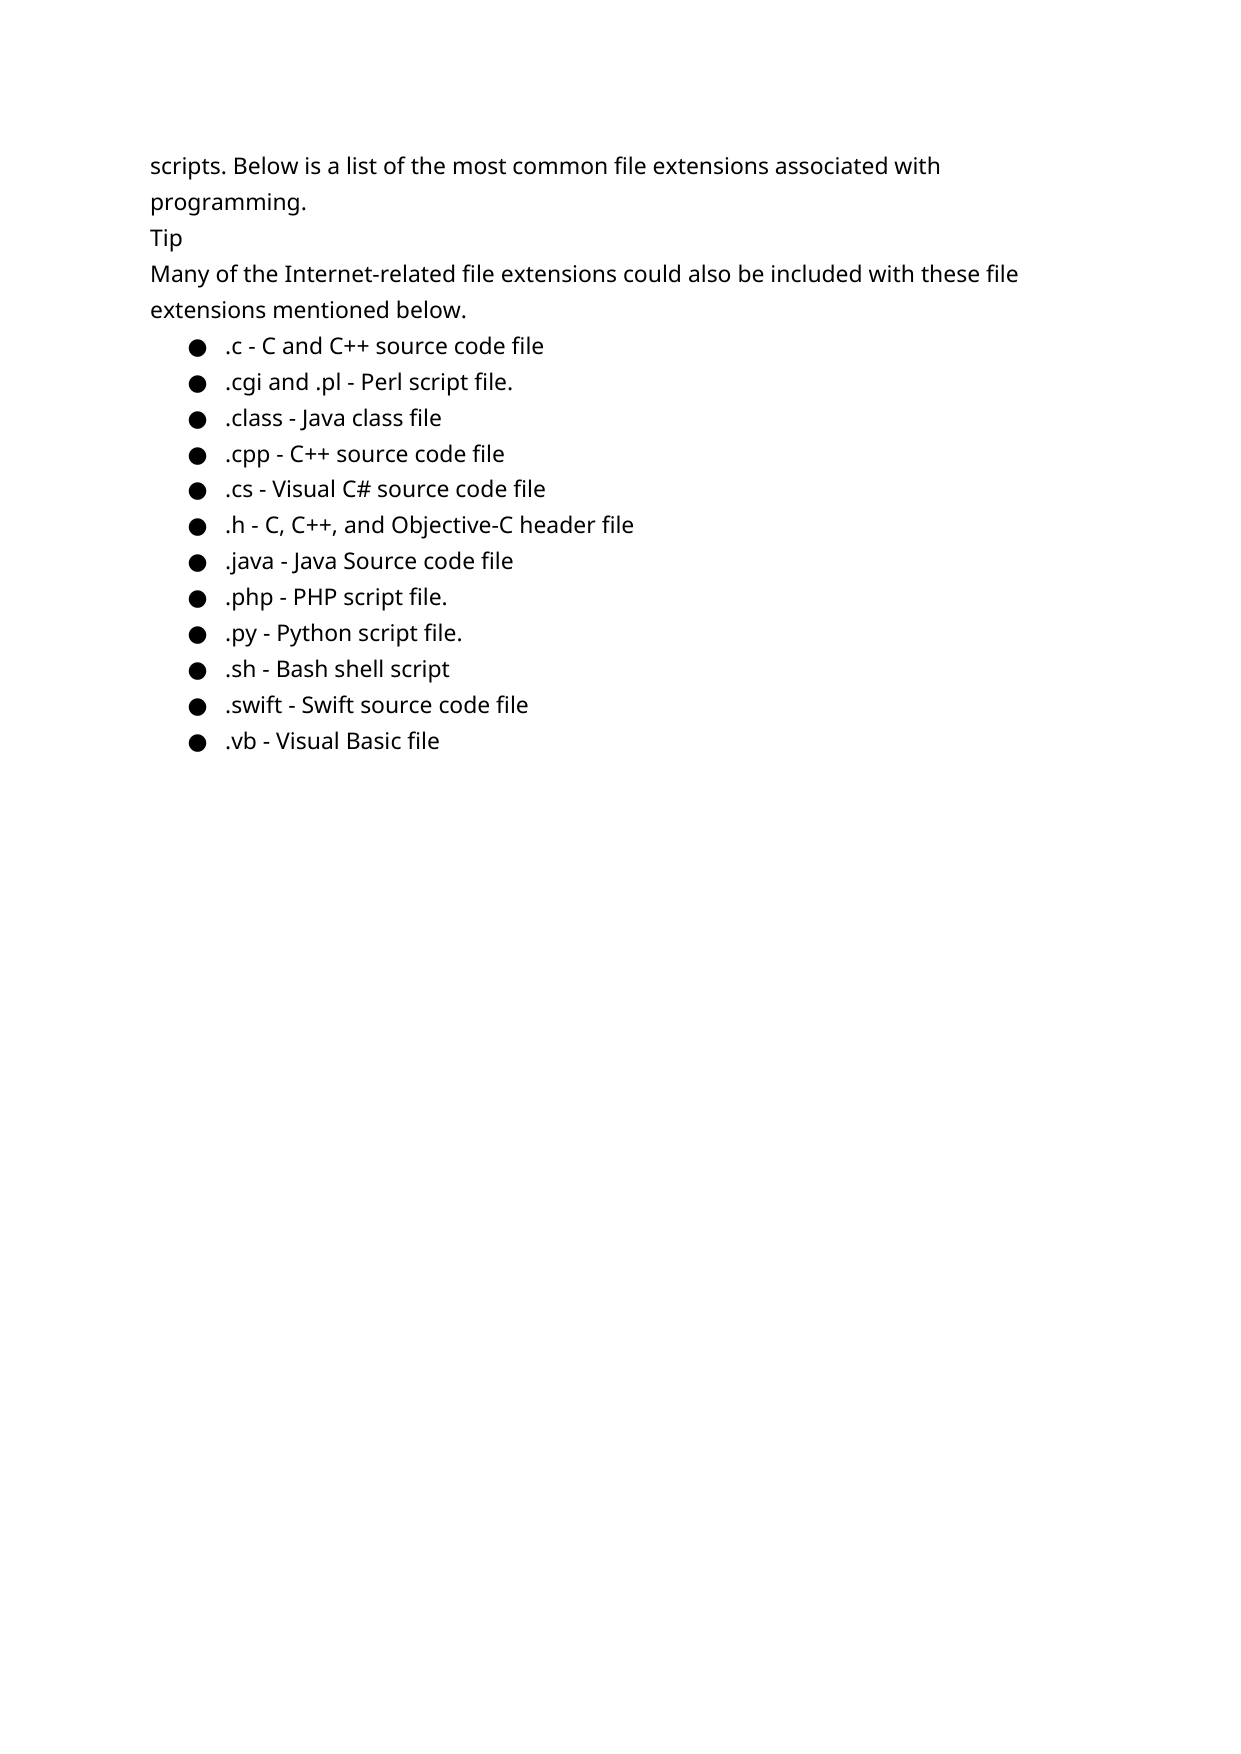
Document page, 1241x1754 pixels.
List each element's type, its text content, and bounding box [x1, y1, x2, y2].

list .php - PHP script file. [187, 581, 1090, 612]
list .py - Python script file. [187, 617, 1090, 648]
text Many of the Internet-related file extensions could also be included with these file extensions mentioned below. [150, 258, 1090, 325]
list .vb - Visual Basic file [187, 725, 1090, 756]
list .class - Java class file [187, 402, 1090, 433]
list .cgi and .pl - Perl script file. [187, 366, 1090, 397]
list .h - C, C++, and Objective-C header file [187, 509, 1090, 541]
list .cs - Visual C# source code file [187, 473, 1090, 505]
list .java - Java Source code file [187, 545, 1090, 577]
list .c - C and C++ source code file [187, 330, 1090, 361]
list .swift - Swift source code file [187, 689, 1090, 720]
text Tip [150, 222, 1090, 253]
list .cpp - C++ source code file [187, 437, 1090, 469]
list .sh - Bash shell script [187, 653, 1090, 684]
text scripts. Below is a list of the most common file extensions associated with programming. [150, 150, 1090, 217]
